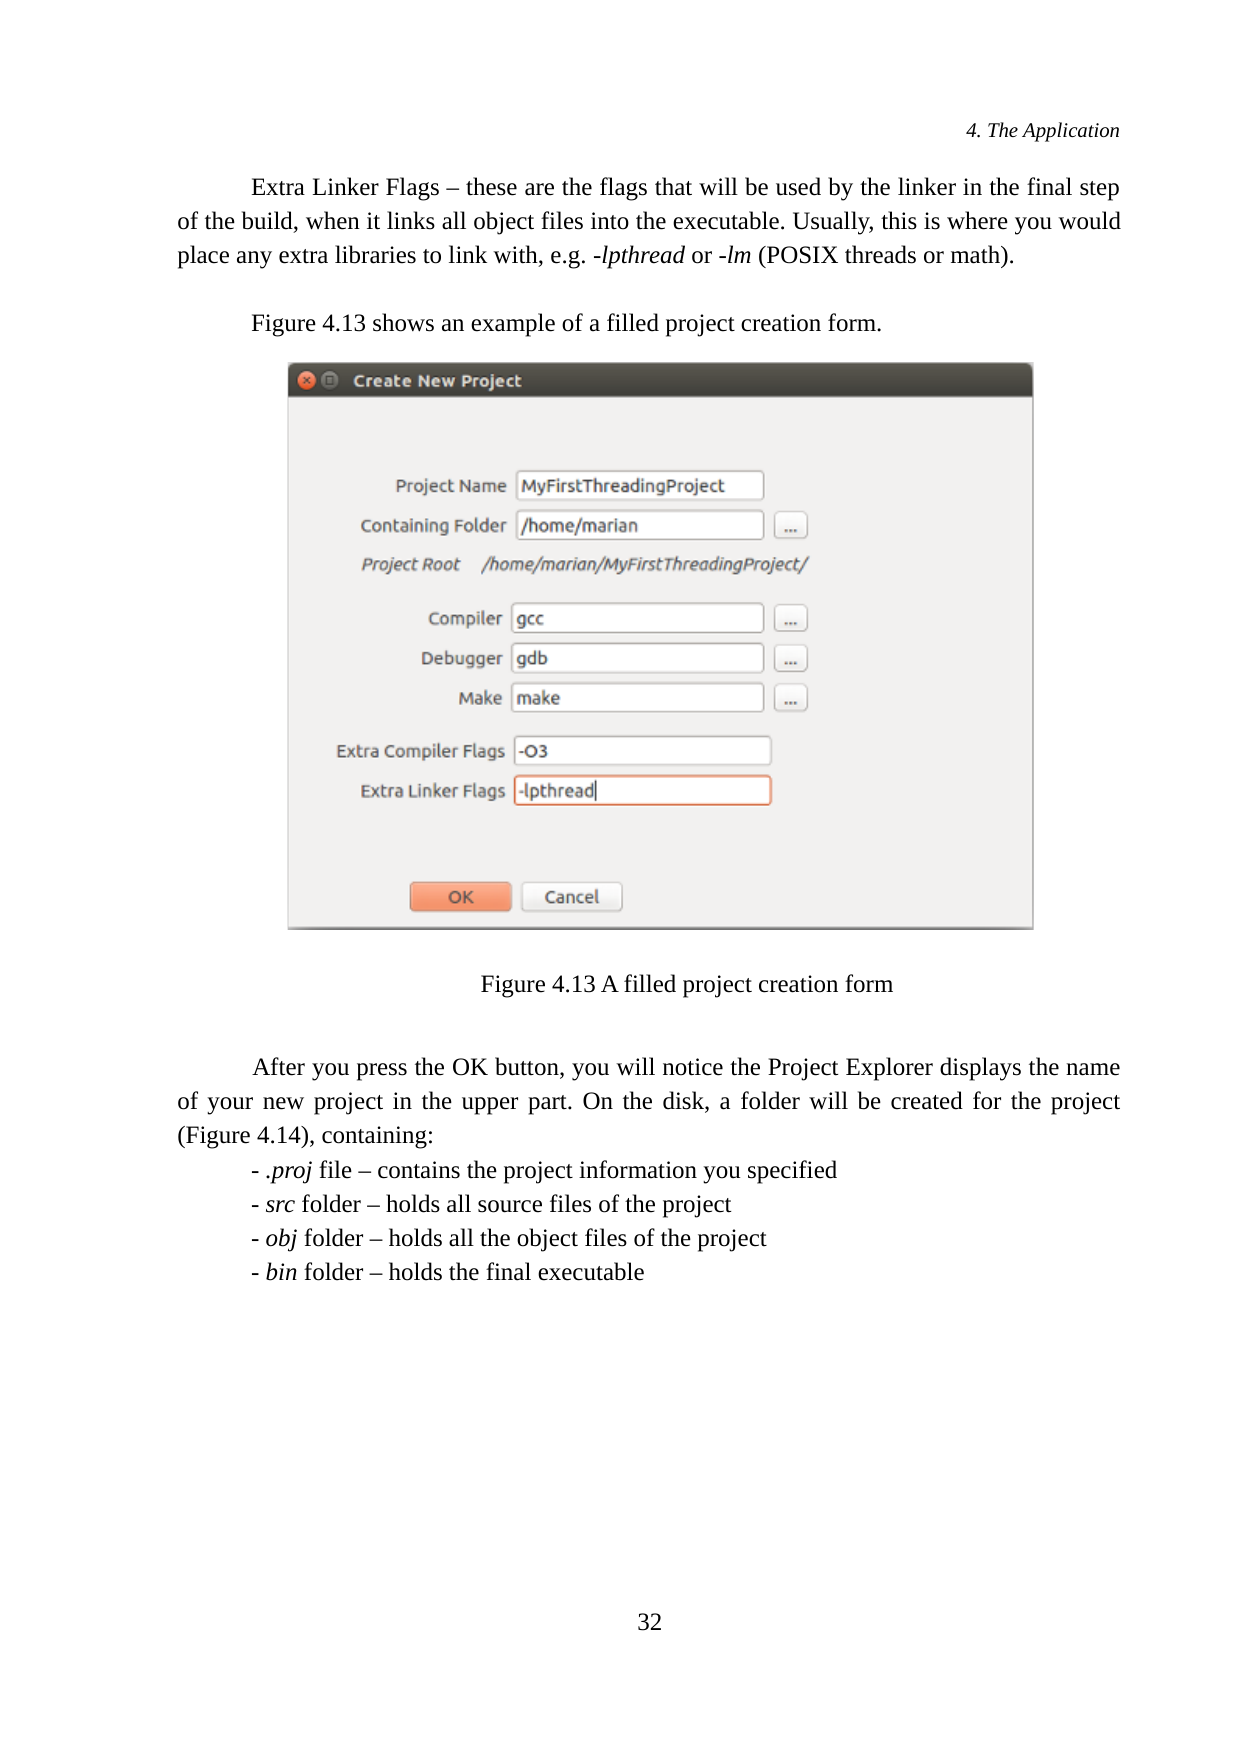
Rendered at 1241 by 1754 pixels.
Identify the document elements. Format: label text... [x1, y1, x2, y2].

text - bin folder – holds the final executable [177, 1257, 1122, 1286]
text - .proj file – contains the project information you specified [177, 1155, 1122, 1183]
text After you press the OK button, you will notice the Project Explorer displays the name of your new project in the upper part. On the disk, a folder will be created for the project (Figure 4.14), containing: [177, 1052, 1122, 1149]
text Figure 4.13 A filled project creation form [177, 969, 1122, 998]
text Extra Linker Flags – these are the flags that will be used by the linker in the final step of the build, when it links all object files into the executable. Usually, this is where you would place any extra libraries to link with, e.g. -lpthread or -lm (POSIX threads or math). [177, 172, 1122, 269]
text - obj folder – holds all the object files of the project [177, 1223, 1122, 1252]
text Figure 4.13 shows an example of a filled project creation form. [177, 308, 1122, 337]
text - src folder – holds all source files of the project [177, 1189, 1122, 1218]
picture [287, 362, 1034, 930]
